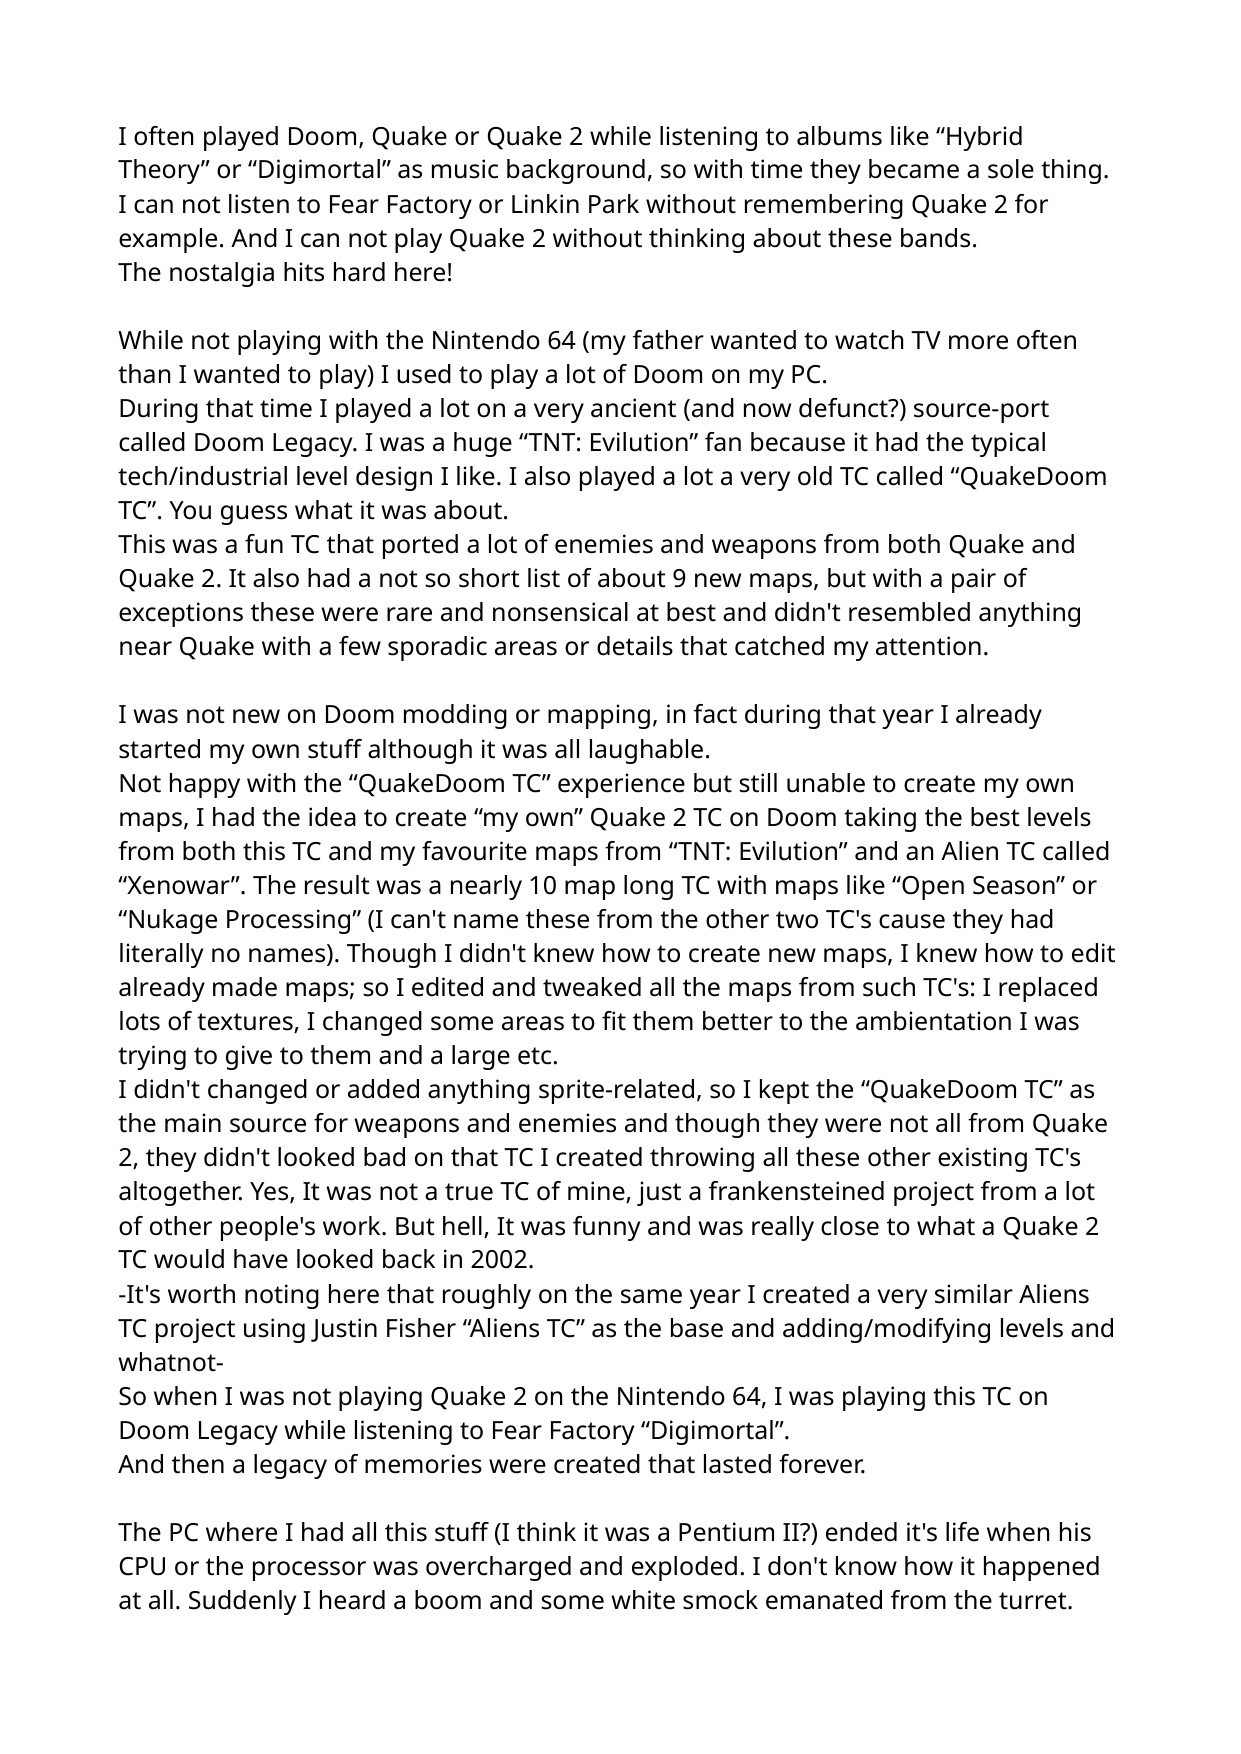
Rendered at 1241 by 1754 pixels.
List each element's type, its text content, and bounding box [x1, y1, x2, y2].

text The PC where I had all this stuff (I think it was a Pentium II?) ended it's life when his CPU or the processor was overcharged and exploded. I don't know how it happened at all. Suddenly I heard a boom and some white smock emanated from the turret. [118, 1515, 1122, 1617]
text So when I was not playing Quake 2 on the Nintendo 64, I was playing this TC on Doom Legacy while listening to Fear Factory “Digimortal”. [118, 1378, 1122, 1447]
text Not happy with the “QuakeDoom TC” experience but still unable to create my own maps, I had the idea to create “my own” Quake 2 TC on Doom taking the best levels from both this TC and my favourite maps from “TNT: Evilution” and an Alien TC called “Xenowar”. The result was a nearly 10 map long TC with maps like “Open Season” or “Nukage Processing” (I can't name these from the other two TC's cause they had literally no names). Though I didn't knew how to create new maps, I knew how to edit already made maps; so I edited and tweaked all the maps from such TC's: I replaced lots of textures, I changed some areas to fit them better to the ambientation I was trying to give to them and a large etc. [118, 765, 1122, 1072]
text While not playing with the Nintendo 64 (my father wanted to watch TV more often than I wanted to play) I used to play a lot of Doom on my PC. [118, 322, 1122, 391]
text I often played Doom, Quake or Quake 2 while listening to albums like “Hybrid Theory” or “Digimortal” as music background, so with time they became a sole thing. I can not listen to Fear Factory or Linkin Park without remembering Quake 2 for example. And I can not play Quake 2 without thinking about these bands. [118, 118, 1122, 254]
text This was a fun TC that ported a lot of enemies and weapons from both Quake and Quake 2. It also had a not so short list of about 9 new maps, but with a pair of exceptions these were rare and nonsensical at best and didn't resembled anything near Quake with a few sporadic areas or details that catched my attention. [118, 527, 1122, 663]
text The nostalgia hits hard here! [118, 254, 1122, 288]
text During that time I played a lot on a very ancient (and now defunct?) source-port called Doom Legacy. I was a huge “TNT: Evilution” fan because it had the typical tech/industrial level design I like. I also played a lot a very old TC called “QuakeDoom TC”. You guess what it was about. [118, 391, 1122, 527]
text And then a legacy of memories were created that lasted forever. [118, 1447, 1122, 1481]
text -It's worth noting here that roughly on the same year I created a very similar Aliens TC project using Justin Fisher “Aliens TC” as the base and adding/modifying levels and whatnot- [118, 1276, 1122, 1378]
text I was not new on Doom modding or mapping, in fact during that year I already started my own stuff although it was all laughable. [118, 697, 1122, 765]
text I didn't changed or added anything sprite-related, so I kept the “QuakeDoom TC” as the main source for weapons and enemies and though they were not all from Quake 2, they didn't looked bad on that TC I created throwing all these other existing TC's altogether. Yes, It was not a true TC of mine, just a frankensteined project from a lot of other people's work. But hell, It was funny and was really close to what a Quake 2 TC would have looked back in 2002. [118, 1072, 1122, 1276]
